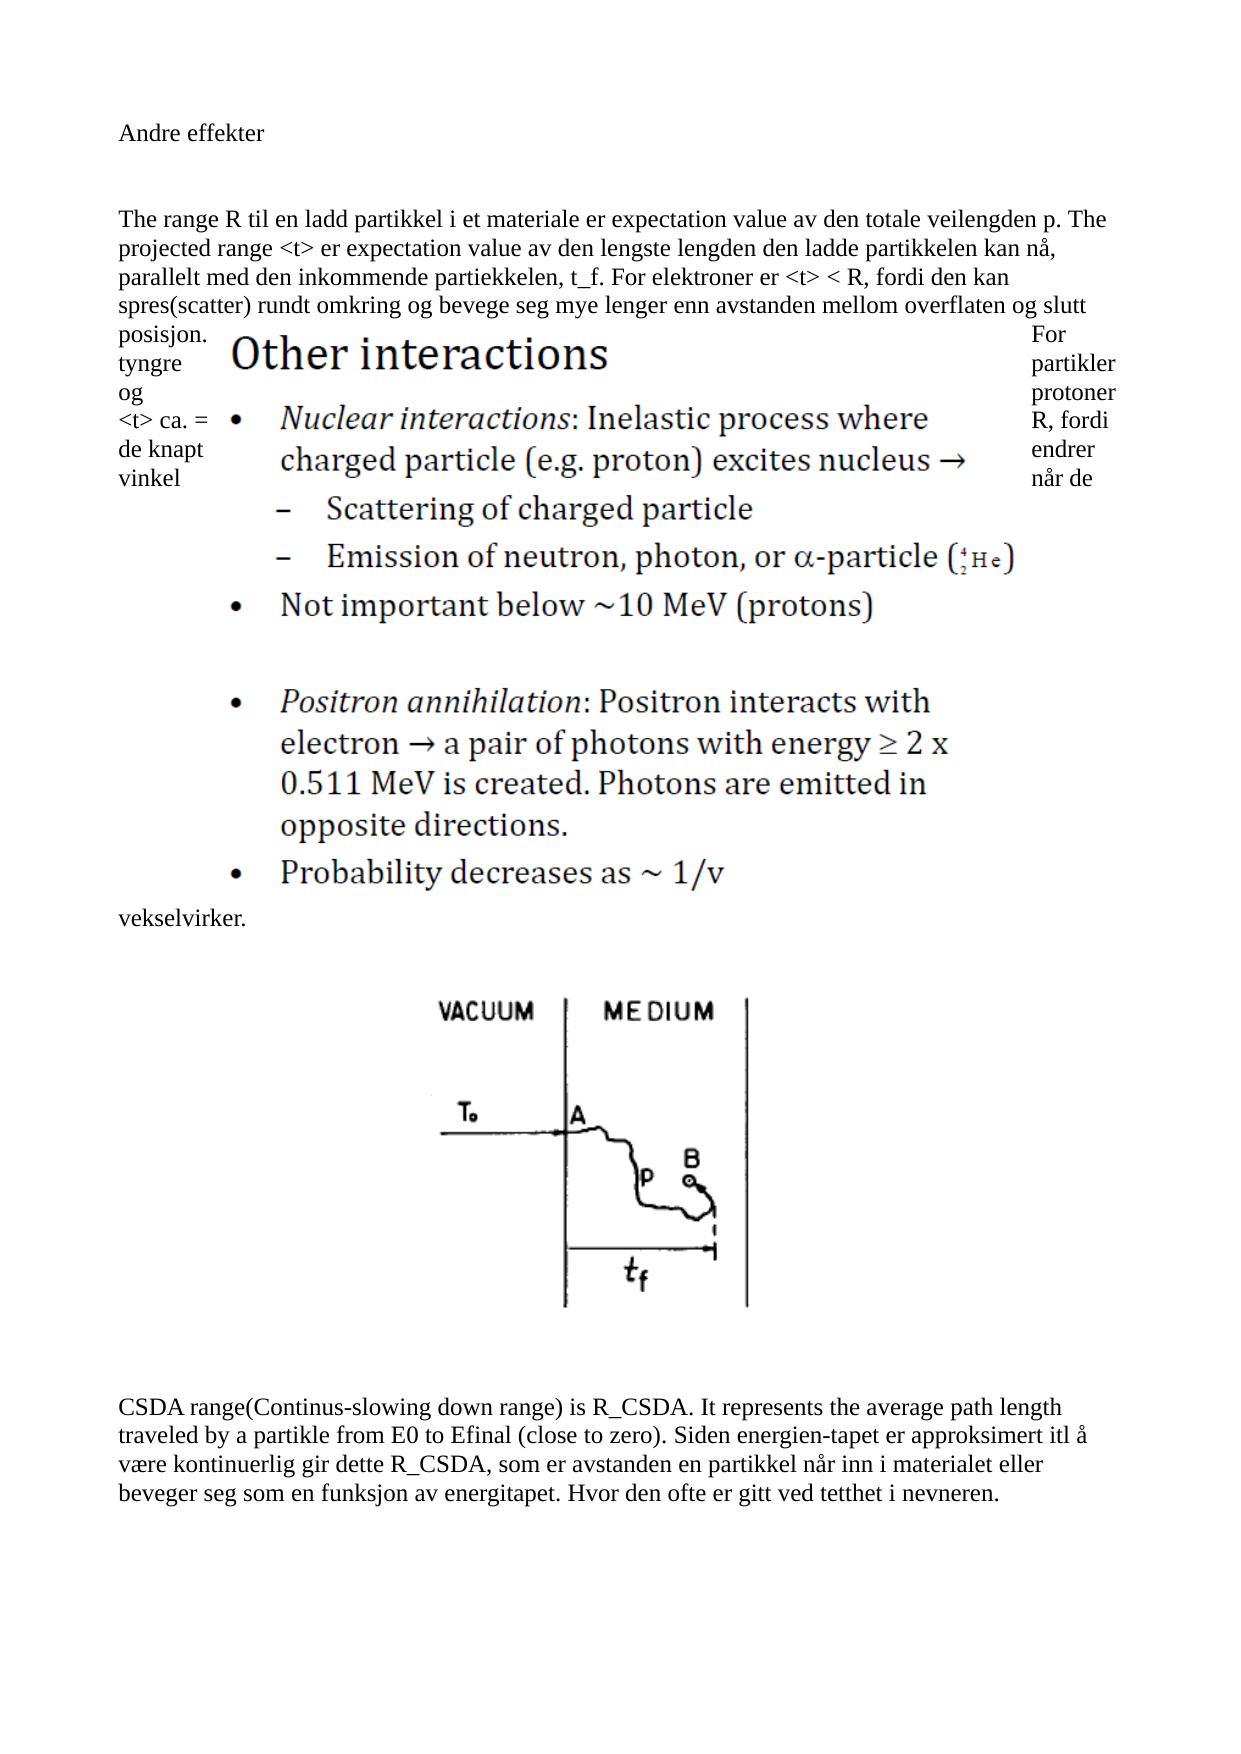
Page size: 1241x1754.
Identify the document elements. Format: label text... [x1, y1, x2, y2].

text The range R til en ladd partikkel i et materiale er expectation value av den totale veilengden p. The projected range <t> er expectation value av den lengste lengden den ladde partikkelen kan nå, parallelt med den inkommende partiekkelen, t_f. For elektroner er <t> < R, fordi den kan spres(scatter) rundt omkring og bevege seg mye lenger enn avstanden mellom overflaten og slutt posisjon. For tyngre partikler og protoner <t> ca. = R, fordi de knapt endrer vinkel når de vekselvirker. [118, 204, 1122, 932]
text CSDA range(Continus-slowing down range) is R_CSDA. It represents the average path length traveled by a partikle from E0 to Efinal (close to zero). Siden energien-tapet er approksimert itl å være kontinuerlig gir dette R_CSDA, som er avstanden en partikkel når inn i materialet eller beveger seg som en funksjon av energitapet. Hvor den ofte er gitt ved tetthet i nevneren. [118, 1392, 1122, 1507]
text Andre effekter [118, 118, 1122, 147]
